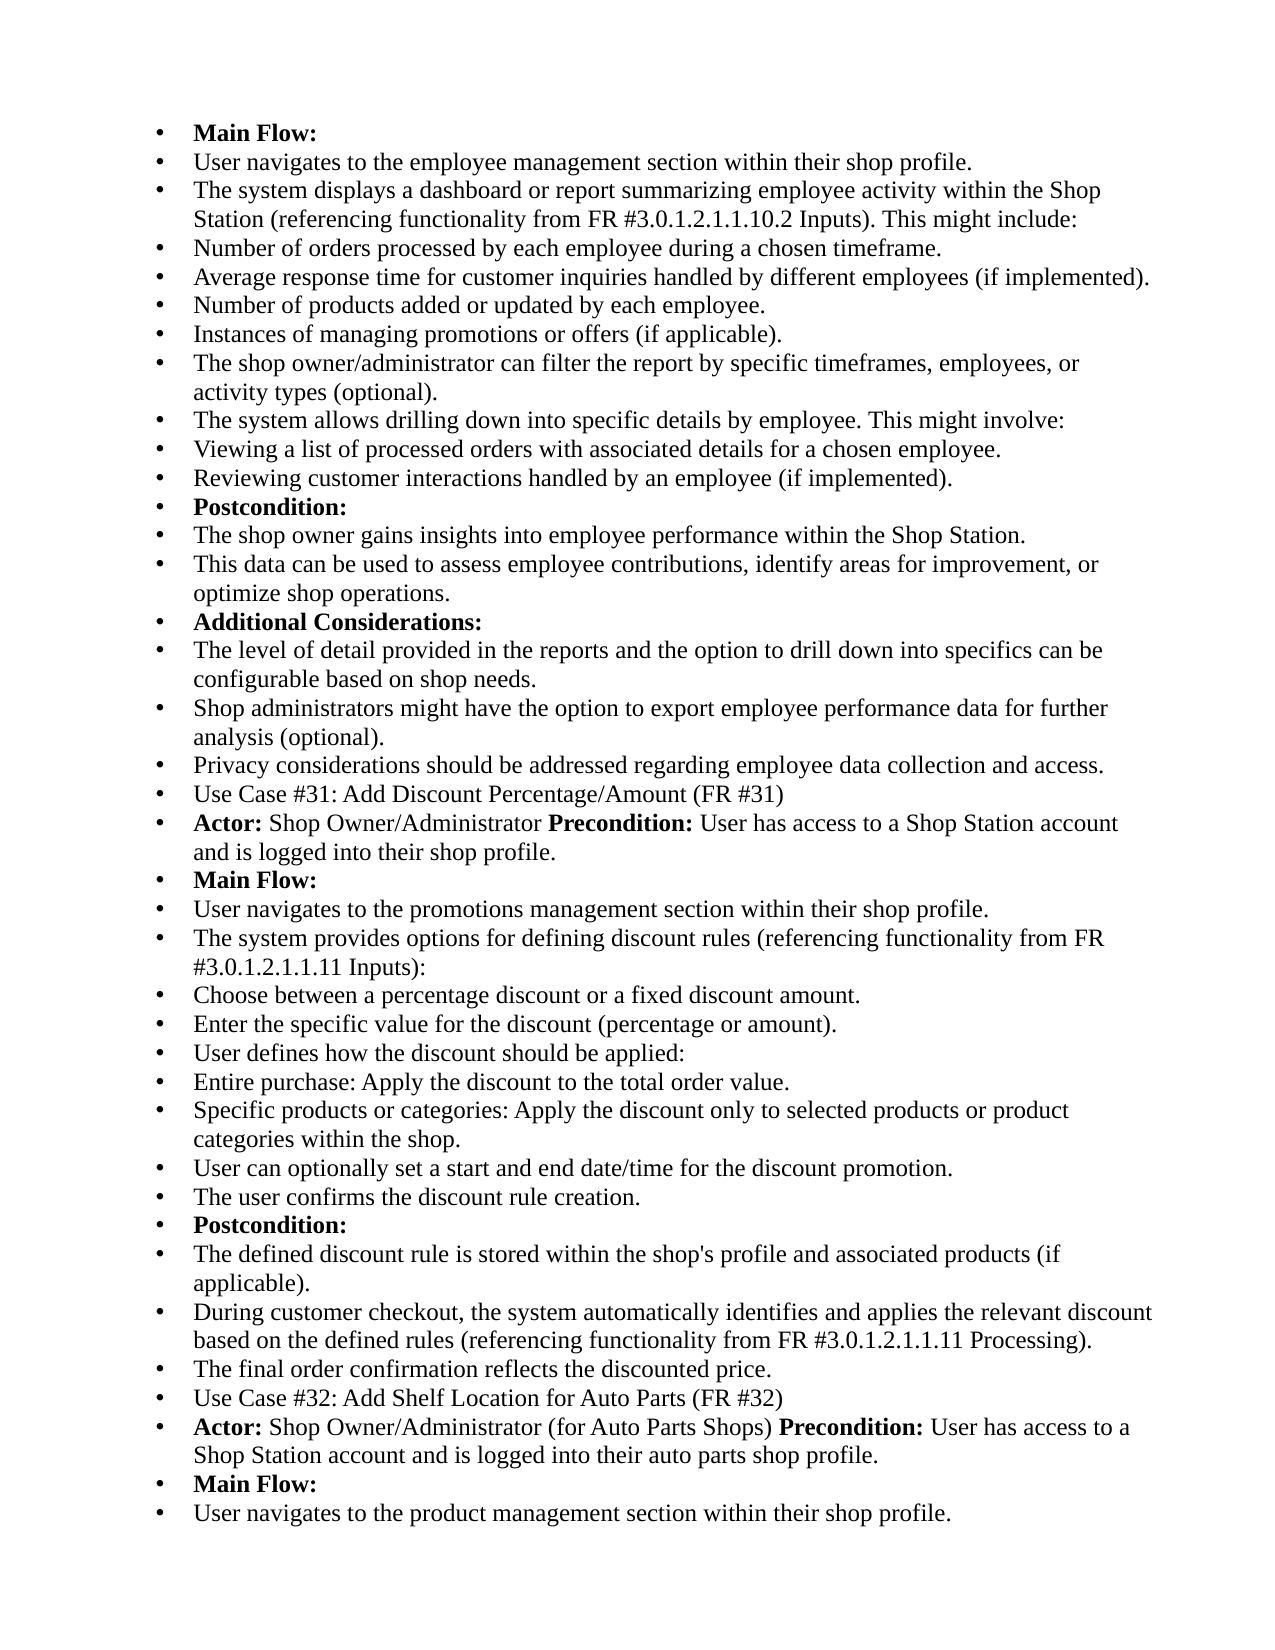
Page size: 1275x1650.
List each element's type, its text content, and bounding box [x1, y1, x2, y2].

list Additional Considerations: [156, 607, 1157, 636]
list This data can be used to assess employee contributions, identify areas for improvement, or optimize shop operations. [156, 549, 1157, 607]
list Entire purchase: Apply the discount to the total order value. [156, 1067, 1157, 1096]
list Number of orders processed by each employee during a chosen timeframe. [156, 233, 1157, 262]
list Use Case #31: Add Discount Percentage/Amount (FR #31) [156, 779, 1157, 808]
list The level of detail provided in the reports and the option to drill down into specifics can be configurable based on shop needs. [156, 636, 1157, 693]
list Instances of managing promotions or offers (if applicable). [156, 319, 1157, 348]
list The shop owner gains insights into employee performance within the Shop Station. [156, 521, 1157, 549]
list The shop owner/administrator can filter the report by specific timeframes, employees, or activity types (optional). [156, 348, 1157, 406]
list Actor: Shop Owner/Administrator (for Auto Parts Shops) Precondition: User has access to a Shop Station account and is logged into their auto parts shop profile. [156, 1412, 1157, 1469]
list Reviewing customer interactions handled by an employee (if implemented). [156, 463, 1157, 492]
list Privacy considerations should be addressed regarding employee data collection and access. [156, 751, 1157, 779]
list Shop administrators might have the option to export employee performance data for further analysis (optional). [156, 693, 1157, 751]
list User navigates to the product management section within their shop profile. [156, 1498, 1157, 1527]
list User can optionally set a start and end date/time for the discount promotion. [156, 1153, 1157, 1182]
list Use Case #32: Add Shelf Location for Auto Parts (FR #32) [156, 1383, 1157, 1412]
list The defined discount rule is stored within the shop's profile and associated products (if applicable). [156, 1239, 1157, 1297]
list Number of products added or updated by each employee. [156, 291, 1157, 319]
list The system provides options for defining discount rules (referencing functionality from FR #3.0.1.2.1.1.11 Inputs): [156, 923, 1157, 981]
list User defines how the discount should be applied: [156, 1038, 1157, 1067]
list Viewing a list of processed orders with associated details for a chosen employee. [156, 434, 1157, 463]
list During customer checkout, the system automatically identifies and applies the relevant discount based on the defined rules (referencing functionality from FR #3.0.1.2.1.1.11 Processing). [156, 1297, 1157, 1354]
list User navigates to the promotions management section within their shop profile. [156, 894, 1157, 923]
list Actor: Shop Owner/Administrator Precondition: User has access to a Shop Station account and is logged into their shop profile. [156, 808, 1157, 866]
list Specific products or categories: Apply the discount only to selected products or product categories within the shop. [156, 1096, 1157, 1153]
list Choose between a percentage discount or a fixed discount amount. [156, 981, 1157, 1009]
list Postcondition: [156, 1211, 1157, 1239]
list The system displays a dashboard or report summarizing employee activity within the Shop Station (referencing functionality from FR #3.0.1.2.1.1.10.2 Inputs). This might include: [156, 176, 1157, 233]
list Main Flow: [156, 866, 1157, 894]
list Enter the specific value for the discount (percentage or amount). [156, 1009, 1157, 1038]
list The final order confirmation reflects the discounted price. [156, 1354, 1157, 1383]
list Main Flow: [156, 1469, 1157, 1498]
list Main Flow: [156, 118, 1157, 147]
list Average response time for customer inquiries handled by different employees (if implemented). [156, 262, 1157, 291]
list The system allows drilling down into specific details by employee. This might involve: [156, 406, 1157, 434]
list Postcondition: [156, 492, 1157, 521]
list User navigates to the employee management section within their shop profile. [156, 147, 1157, 176]
list The user confirms the discount rule creation. [156, 1182, 1157, 1211]
